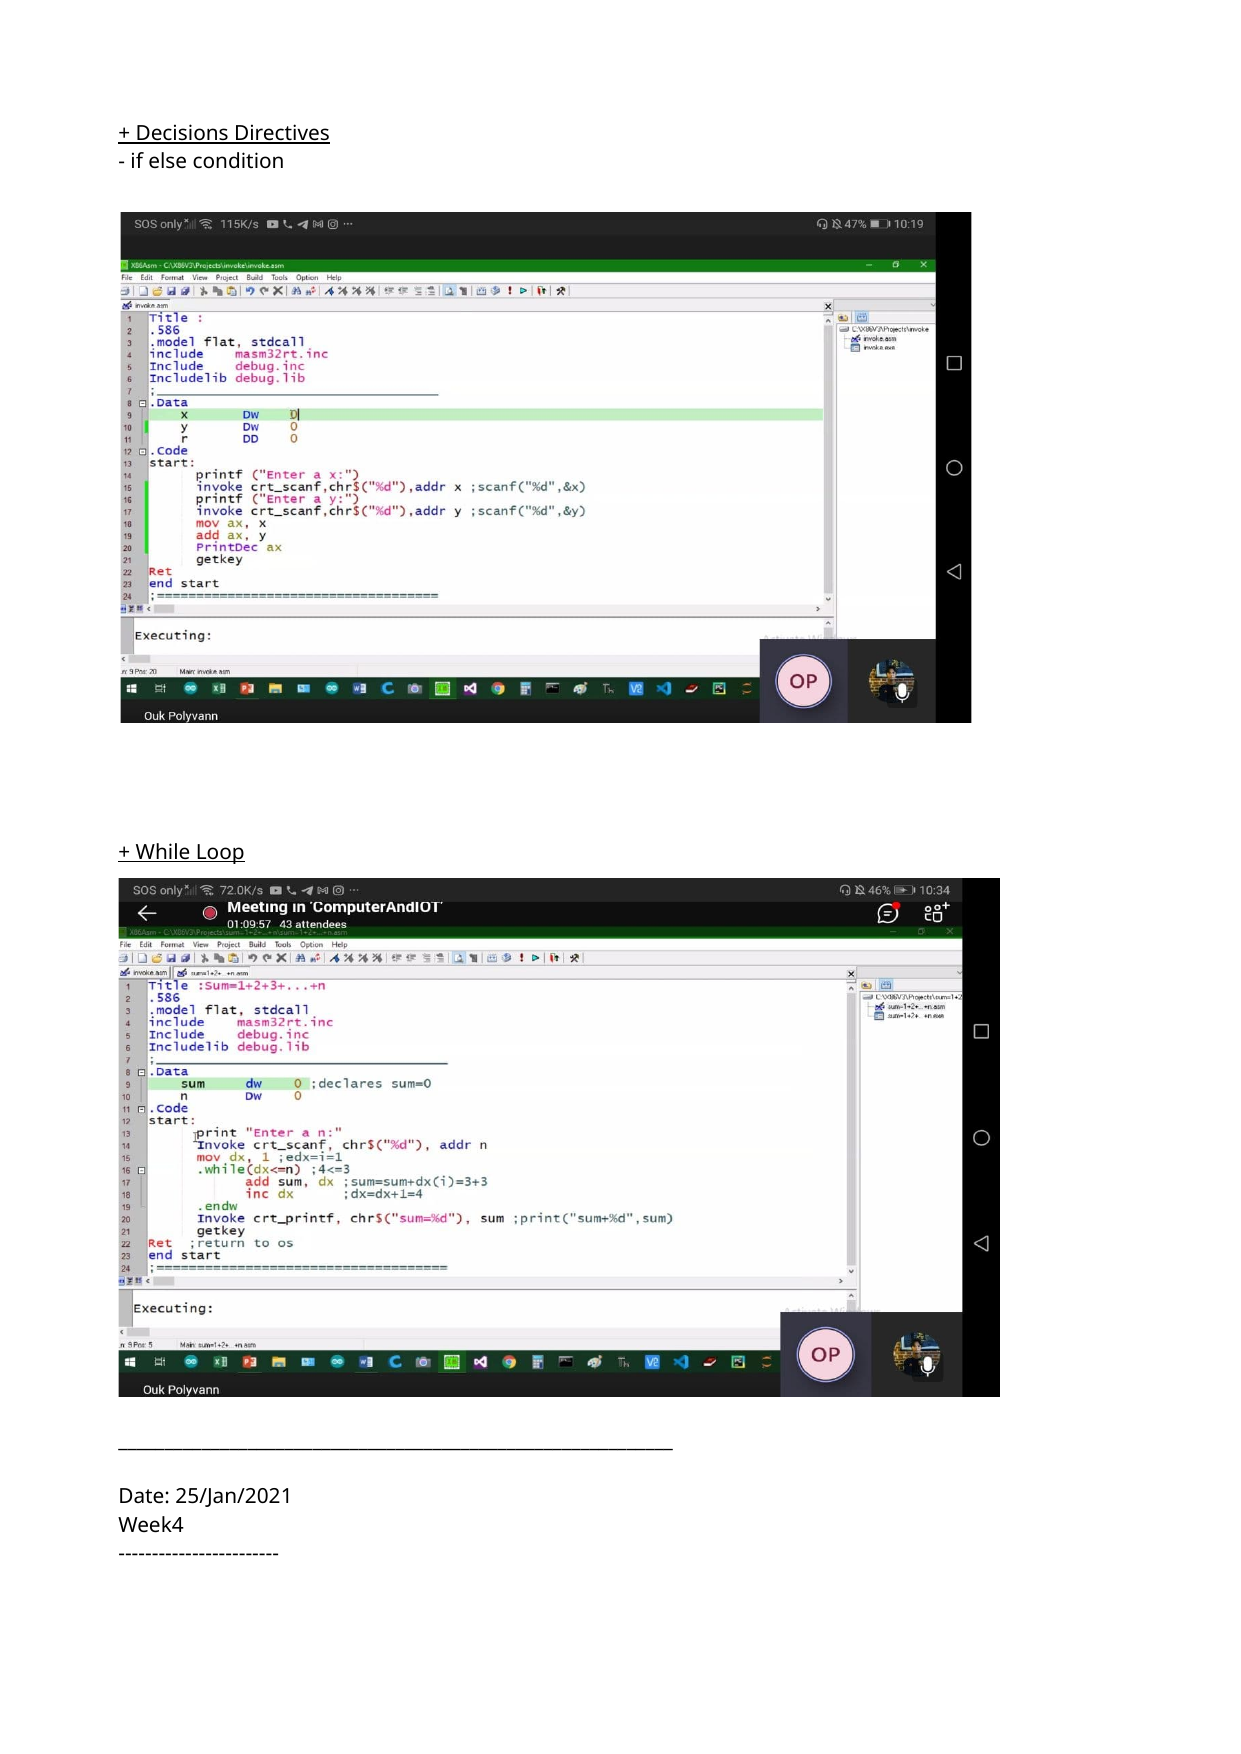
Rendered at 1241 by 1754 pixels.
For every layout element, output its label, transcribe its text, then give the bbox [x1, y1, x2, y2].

picture [118, 878, 1000, 1397]
text + While Loop [118, 837, 1122, 865]
text ------------------------ [118, 1538, 1122, 1567]
text + Decisions Directives - if else condition [118, 118, 1122, 837]
picture [120, 212, 972, 723]
text ____________________________________________________________ [118, 1425, 1122, 1453]
text Date: 25/Jan/2021 [118, 1482, 1122, 1510]
text Week4 [118, 1510, 1122, 1538]
